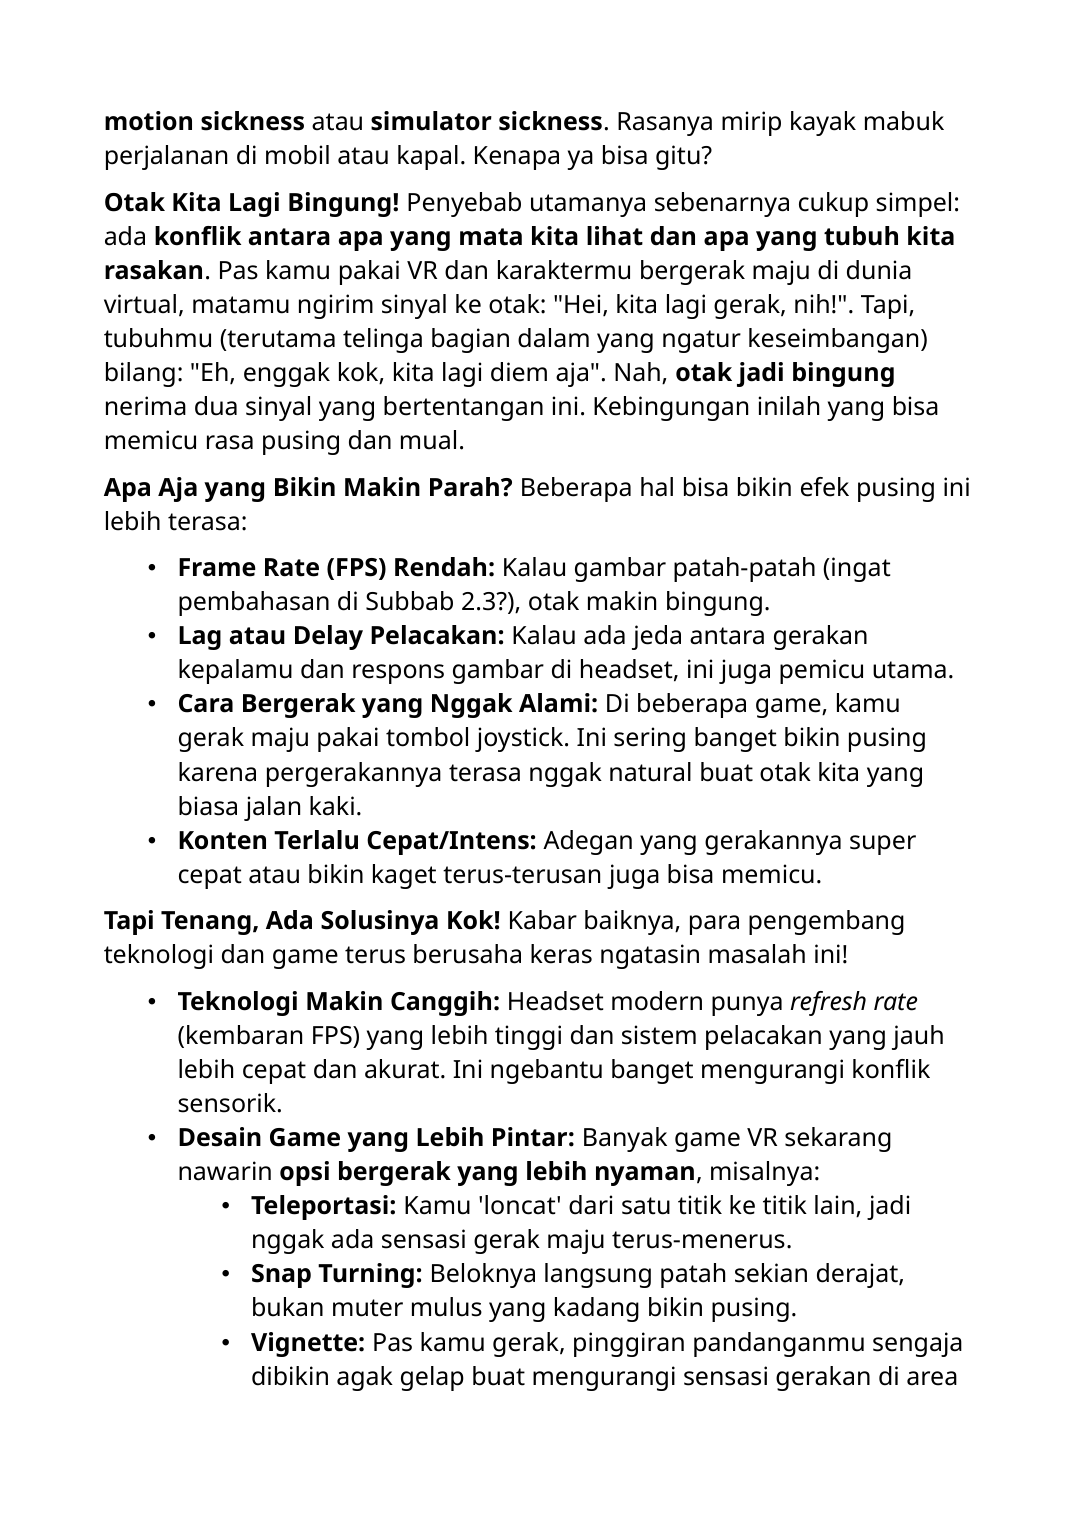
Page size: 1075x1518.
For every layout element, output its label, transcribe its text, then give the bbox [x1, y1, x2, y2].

list Teknologi Makin Canggih: Headset modern punya refresh rate (kembaran FPS) yang lebih tinggi dan sistem pelacakan yang jauh lebih cepat dan akurat. Ini ngebantu banget mengurangi konflik sensorik. [148, 983, 971, 1120]
list Teleportasi: Kamu 'loncat' dari satu titik ke titik lain, jadi nggak ada sensasi gerak maju terus-menerus. [221, 1188, 971, 1256]
list Frame Rate (FPS) Rendah: Kalau gambar patah-patah (ingat pembahasan di Subbab 2.3?), otak makin bingung. [148, 550, 971, 618]
list Konten Terlalu Cepat/Intens: Adegan yang gerakannya super cepat atau bikin kaget terus-terusan juga bisa memicu. [148, 822, 971, 890]
text Apa Aja yang Bikin Makin Parah? Beberapa hal bisa bikin efek pusing ini lebih terasa: [103, 469, 971, 537]
text motion sickness atau simulator sickness. Rasanya mirip kayak mabuk perjalanan di mobil atau kapal. Kenapa ya bisa gitu? [103, 103, 971, 172]
text Tapi Tenang, Ada Solusinya Kok! Kabar baiknya, para pengembang teknologi dan game terus berusaha keras ngatasin masalah ini! [103, 903, 971, 971]
text Otak Kita Lagi Bingung! Penyebab utamanya sebenarnya cukup simpel: ada konflik antara apa yang mata kita lihat dan apa yang tubuh kita rasakan. Pas kamu pakai VR dan karaktermu bergerak maju di dunia virtual, matamu ngirim sinyal ke otak: "Hei, kita lagi gerak, nih!". Tapi, tubuhmu (terutama telinga bagian dalam yang ngatur keseimbangan) bilang: "Eh, enggak kok, kita lagi diem aja". Nah, otak jadi bingung nerima dua sinyal yang bertentangan ini. Kebingungan inilah yang bisa memicu rasa pusing dan mual. [103, 184, 971, 457]
list Cara Bergerak yang Nggak Alami: Di beberapa game, kamu gerak maju pakai tombol joystick. Ini sering banget bikin pusing karena pergerakannya terasa nggak natural buat otak kita yang biasa jalan kaki. [148, 686, 971, 822]
list Snap Turning: Beloknya langsung patah sekian derajat, bukan muter mulus yang kadang bikin pusing. [221, 1256, 971, 1324]
list Lag atau Delay Pelacakan: Kalau ada jeda antara gerakan kepalamu dan respons gambar di headset, ini juga pemicu utama. [148, 618, 971, 686]
list Vignette: Pas kamu gerak, pinggiran pandanganmu sengaja dibikin agak gelap buat mengurangi sensasi gerakan di area [221, 1324, 971, 1392]
list Desain Game yang Lebih Pintar: Banyak game VR sekarang nawarin opsi bergerak yang lebih nyaman, misalnya: [148, 1120, 971, 1188]
